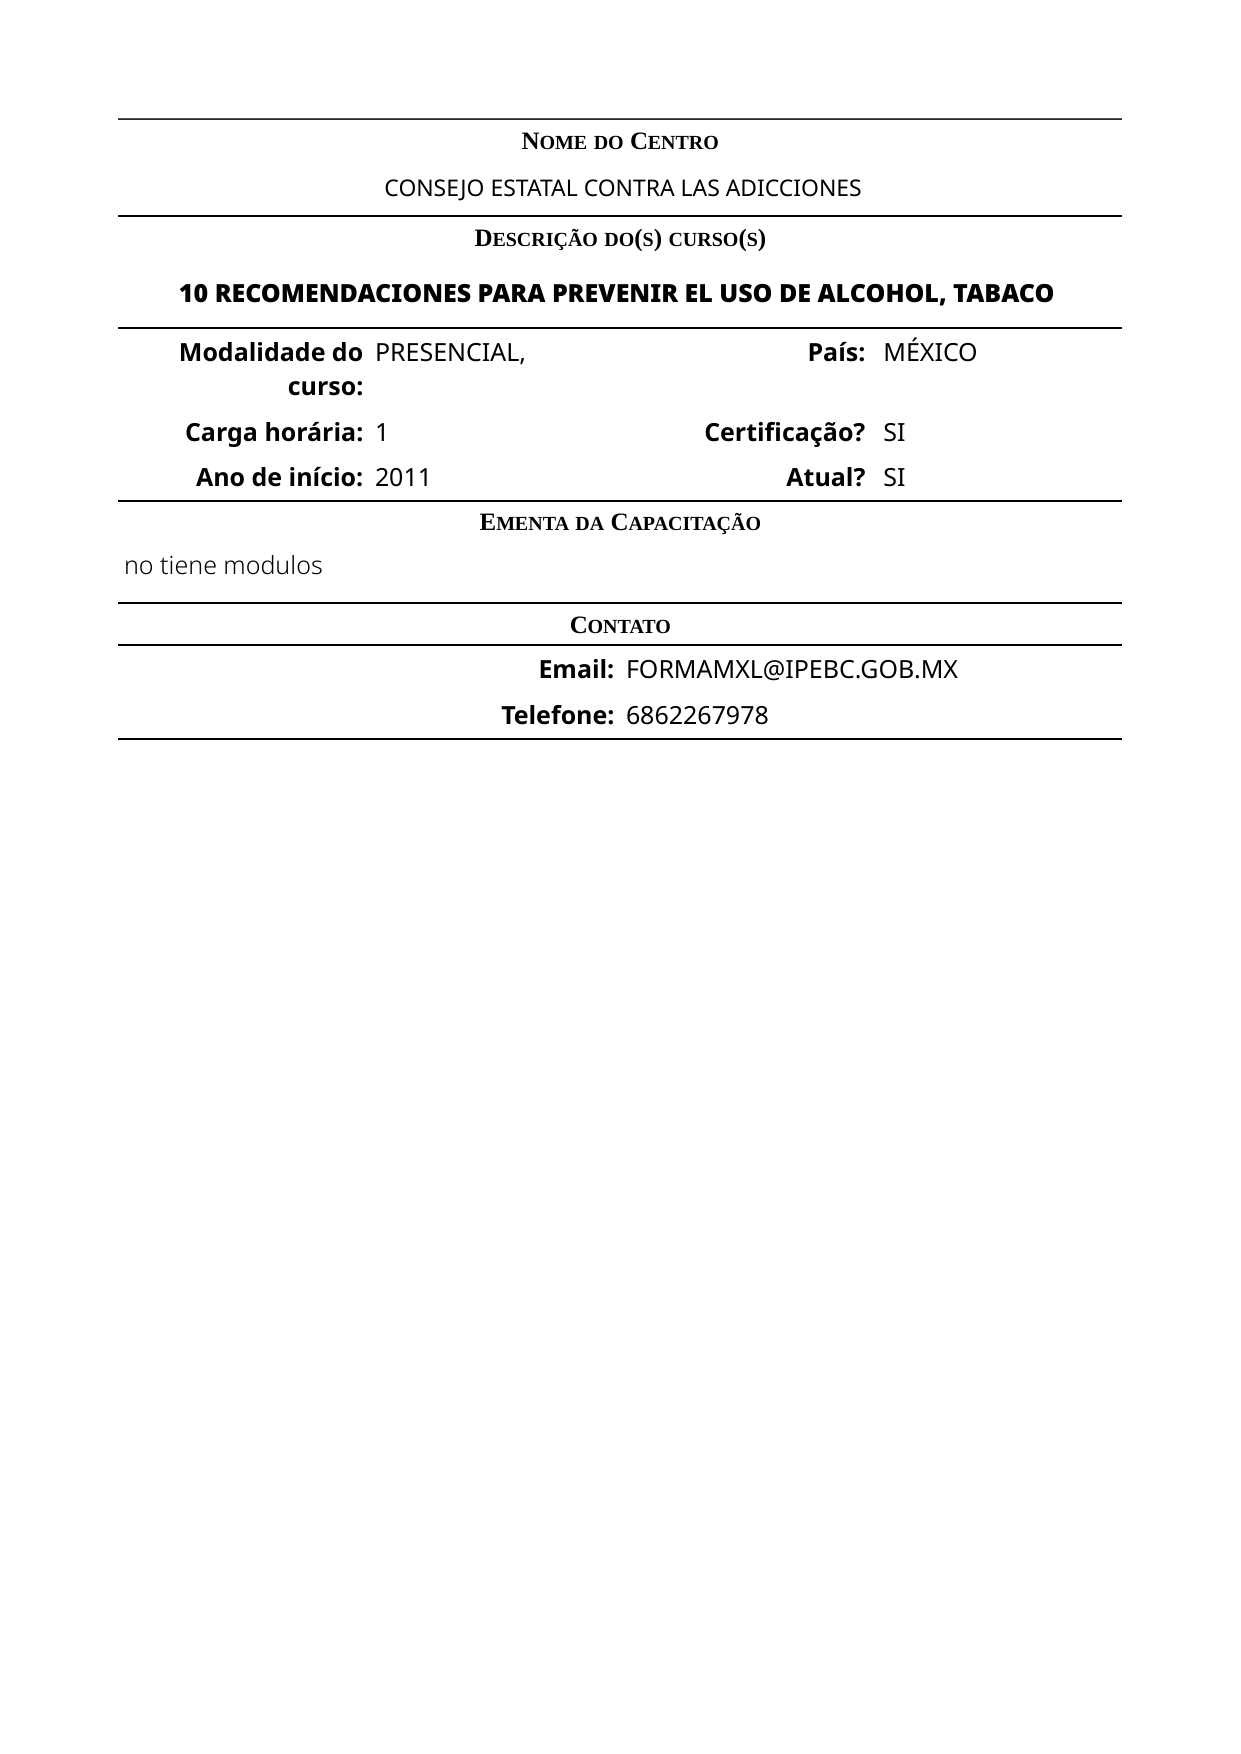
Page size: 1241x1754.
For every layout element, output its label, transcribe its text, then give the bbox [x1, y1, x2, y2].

table_cell 6862267978 [620, 692, 1122, 737]
table_cell Ano de início: [118, 454, 369, 500]
table_cell Descrição do(s) curso(s) [118, 217, 1122, 257]
table_cell País: [620, 329, 871, 409]
table_cell 1 [369, 409, 620, 454]
table_cell Certificação? [620, 409, 871, 454]
table_cell Ementa da Capacitação [118, 502, 1122, 542]
table_cell PRESENCIAL, [369, 329, 620, 409]
table_cell Telefone: [118, 692, 620, 737]
table_cell CONSEJO ESTATAL CONTRA LAS ADICCIONES [118, 160, 1122, 215]
table_cell SI [871, 409, 1122, 454]
table_header Nome do Centro [118, 121, 1122, 160]
table_cell NO TIENE MODULOS [118, 542, 1122, 602]
table_cell Contato [118, 604, 1122, 644]
table_cell 10 RECOMENDACIONES PARA PREVENIR EL USO DE ALCOHOL, TABACO [118, 258, 1122, 327]
table_cell Carga horária: [118, 409, 369, 454]
table_cell Atual? [620, 454, 871, 500]
table_cell 2011 [369, 454, 620, 500]
table_cell SI [871, 454, 1122, 500]
table_cell Modalidade do curso: [118, 329, 369, 409]
table_cell MÉXICO [871, 329, 1122, 409]
table_cell FORMAMXL@IPEBC.GOB.MX [620, 646, 1122, 692]
table_cell Email: [118, 646, 620, 692]
